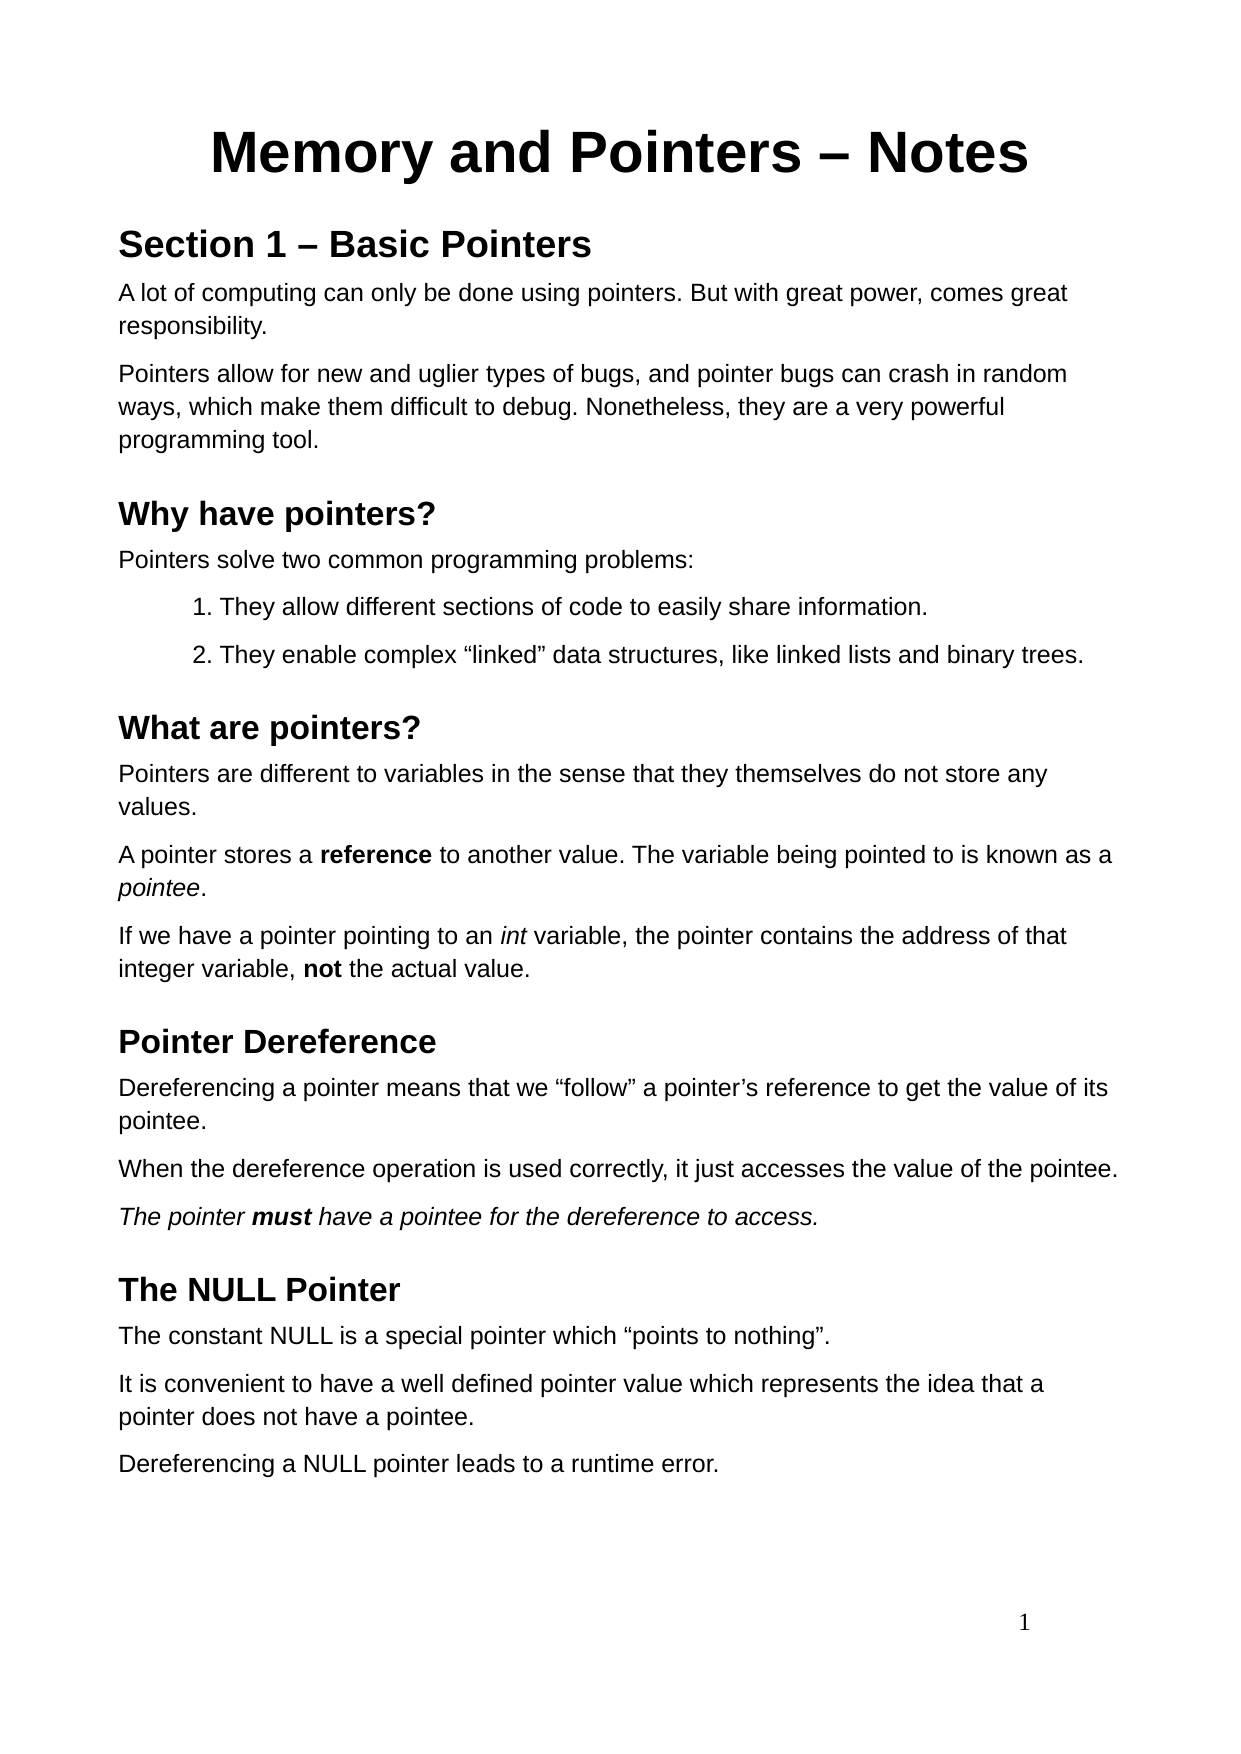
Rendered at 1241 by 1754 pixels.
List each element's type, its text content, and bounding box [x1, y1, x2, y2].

subtitle The NULL Pointer [118, 1270, 1122, 1308]
text A lot of computing can only be done using pointers. But with great power, comes great responsibility. [118, 278, 1122, 340]
text 1. They allow different sections of code to easily share information. [118, 592, 1122, 621]
text Pointers solve two common programming problems: [118, 544, 1122, 573]
text Pointers allow for new and uglier types of bugs, and pointer bugs can crash in random ways, which make them difficult to debug. Nonetheless, they are a very powerful programming tool. [118, 359, 1122, 454]
subtitle Section 1 – Basic Pointers [118, 222, 1122, 266]
text The pointer must have a pointee for the dereference to access. [118, 1201, 1122, 1230]
text Dereferencing a pointer means that we “follow” a pointer’s reference to get the value of its pointee. [118, 1073, 1122, 1135]
text 2. They enable complex “linked” data structures, like linked lists and binary trees. [118, 640, 1122, 668]
text It is convenient to have a well defined pointer value which represents the idea that a pointer does not have a pointee. [118, 1369, 1122, 1430]
text If we have a pointer pointing to an int variable, the pointer contains the address of that integer variable, not the actual value. [118, 921, 1122, 982]
text The constant NULL is a special pointer which “points to nothing”. [118, 1321, 1122, 1350]
subtitle What are pointers? [118, 708, 1122, 747]
title Memory and Pointers – Notes [118, 118, 1122, 185]
text When the dereference operation is used correctly, it just accesses the value of the pointee. [118, 1154, 1122, 1183]
subtitle Why have pointers? [118, 493, 1122, 532]
subtitle Pointer Dereference [118, 1022, 1122, 1061]
text A pointer stores a reference to another value. The variable being pointed to is known as a pointee. [118, 840, 1122, 902]
text Dereferencing a NULL pointer leads to a runtime error. [118, 1449, 1122, 1478]
text Pointers are different to variables in the sense that they themselves do not store any values. [118, 759, 1122, 821]
